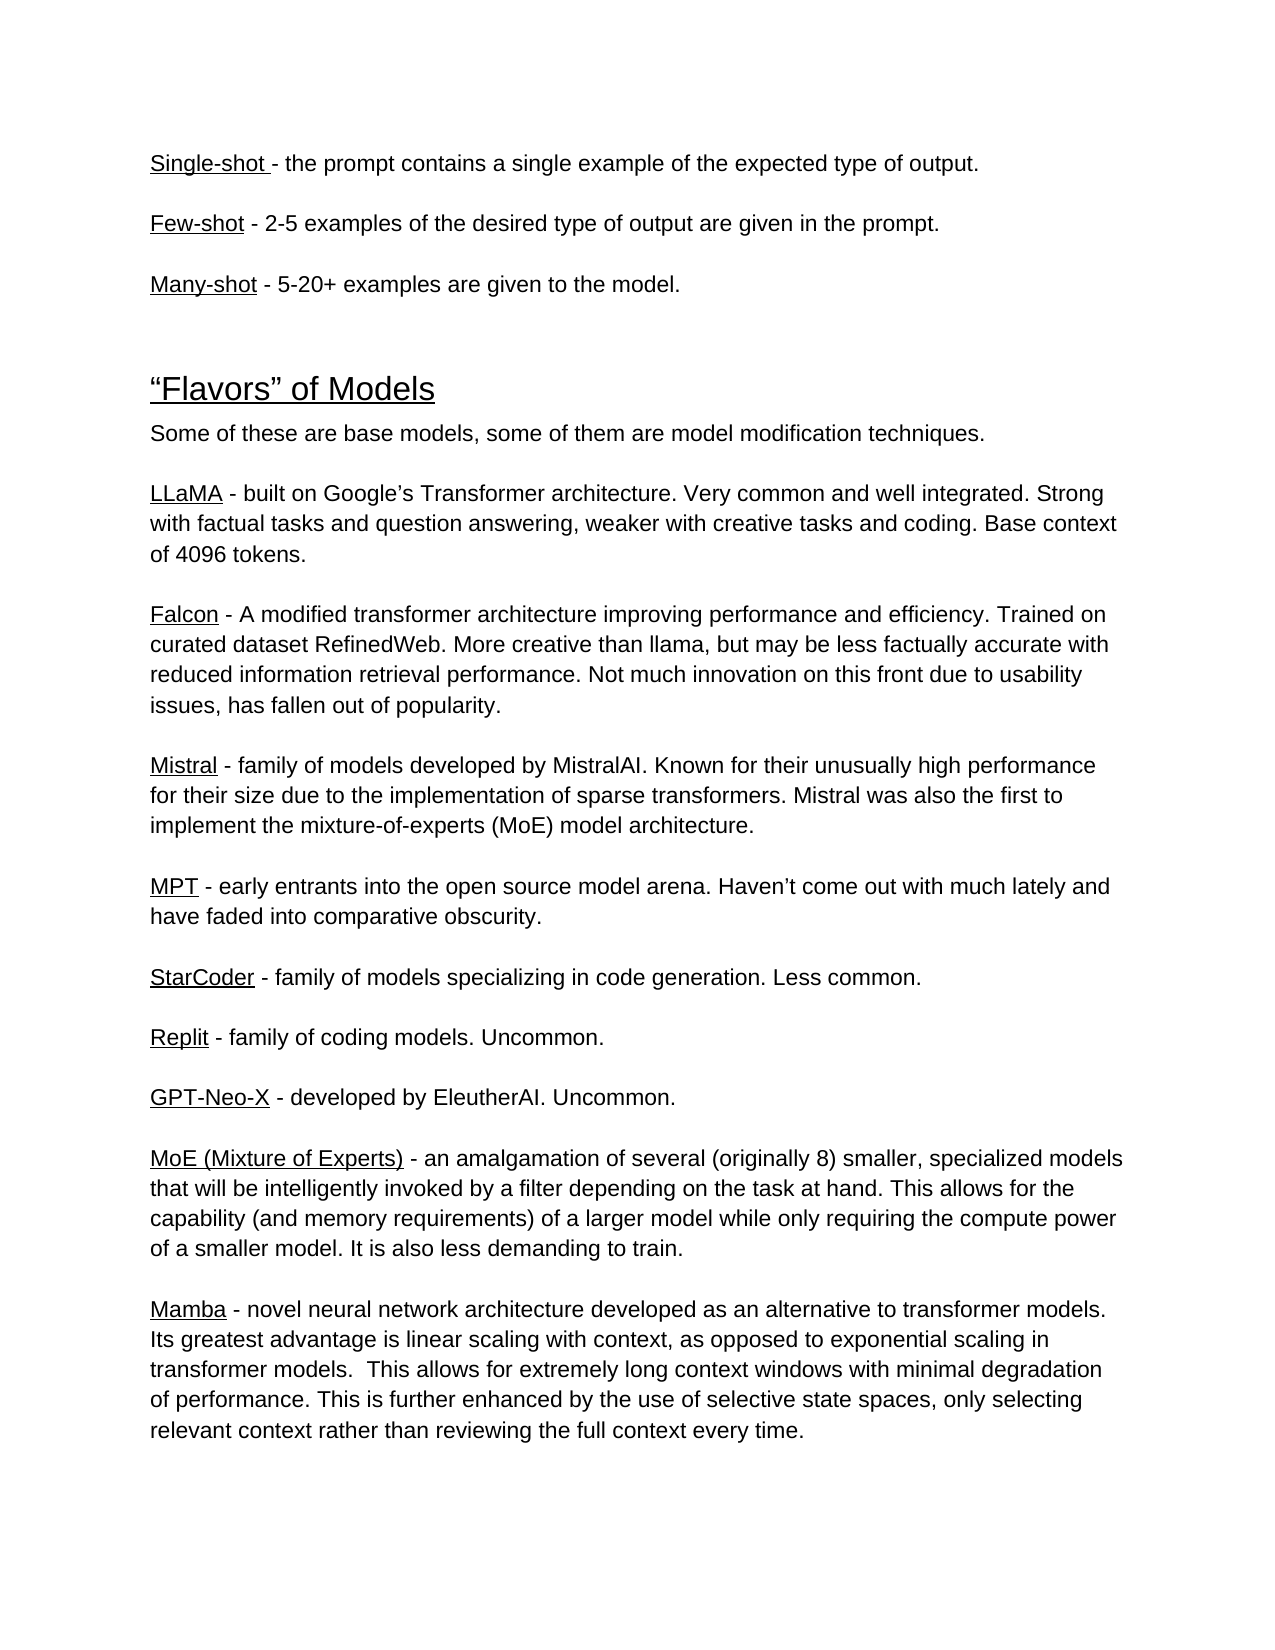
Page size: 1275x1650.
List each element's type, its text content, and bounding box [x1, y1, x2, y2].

text Some of these are base models, some of them are model modification techniques. [150, 420, 1125, 446]
text Replit - family of coding models. Uncommon. [150, 1024, 1125, 1050]
text LLaMA - built on Google’s Transformer architecture. Very common and well integrated. Strong with factual tasks and question answering, weaker with creative tasks and coding. Base context of 4096 tokens. [150, 480, 1125, 567]
text Single-shot - the prompt contains a single example of the expected type of output. [150, 150, 1125, 176]
text MoE (Mixture of Experts) - an amalgamation of several (originally 8) smaller, specialized models that will be intelligently invoked by a filter depending on the task at hand. This allows for the capability (and memory requirements) of a larger model while only requiring the compute power of a smaller model. It is also less demanding to train. [150, 1145, 1125, 1262]
text MPT - early entrants into the open source model arena. Haven’t come out with much lately and have faded into comparative obscurity. [150, 873, 1125, 929]
text GPT-Neo-X - developed by EleutherAI. Uncommon. [150, 1084, 1125, 1111]
text Falcon - A modified transformer architecture improving performance and efficiency. Trained on curated dataset RefinedWeb. More creative than llama, but may be less factually accurate with reduced information retrieval performance. Not much innovation on this front due to usability issues, has fallen out of popularity. [150, 601, 1125, 718]
text StarCoder - family of models specializing in code generation. Less common. [150, 963, 1125, 990]
text Few-shot - 2-5 examples of the desired type of output are given in the prompt. [150, 210, 1125, 237]
text Mamba - novel neural network architecture developed as an alternative to transformer models. Its greatest advantage is linear scaling with context, as opposed to exponential scaling in transformer models. This allows for extremely long context windows with minimal degradation of performance. This is further enhanced by the use of selective state spaces, only selecting relevant context rather than reviewing the full context every time. [150, 1296, 1125, 1443]
text Mistral - family of models developed by MistralAI. Known for their unusually high performance for their size due to the implementation of sparse transformers. Mistral was also the first to implement the mixture-of-experts (MoE) model architecture. [150, 752, 1125, 839]
text Many-shot - 5-20+ examples are given to the model. [150, 271, 1125, 297]
subtitle “Flavors” of Models [150, 369, 1125, 407]
